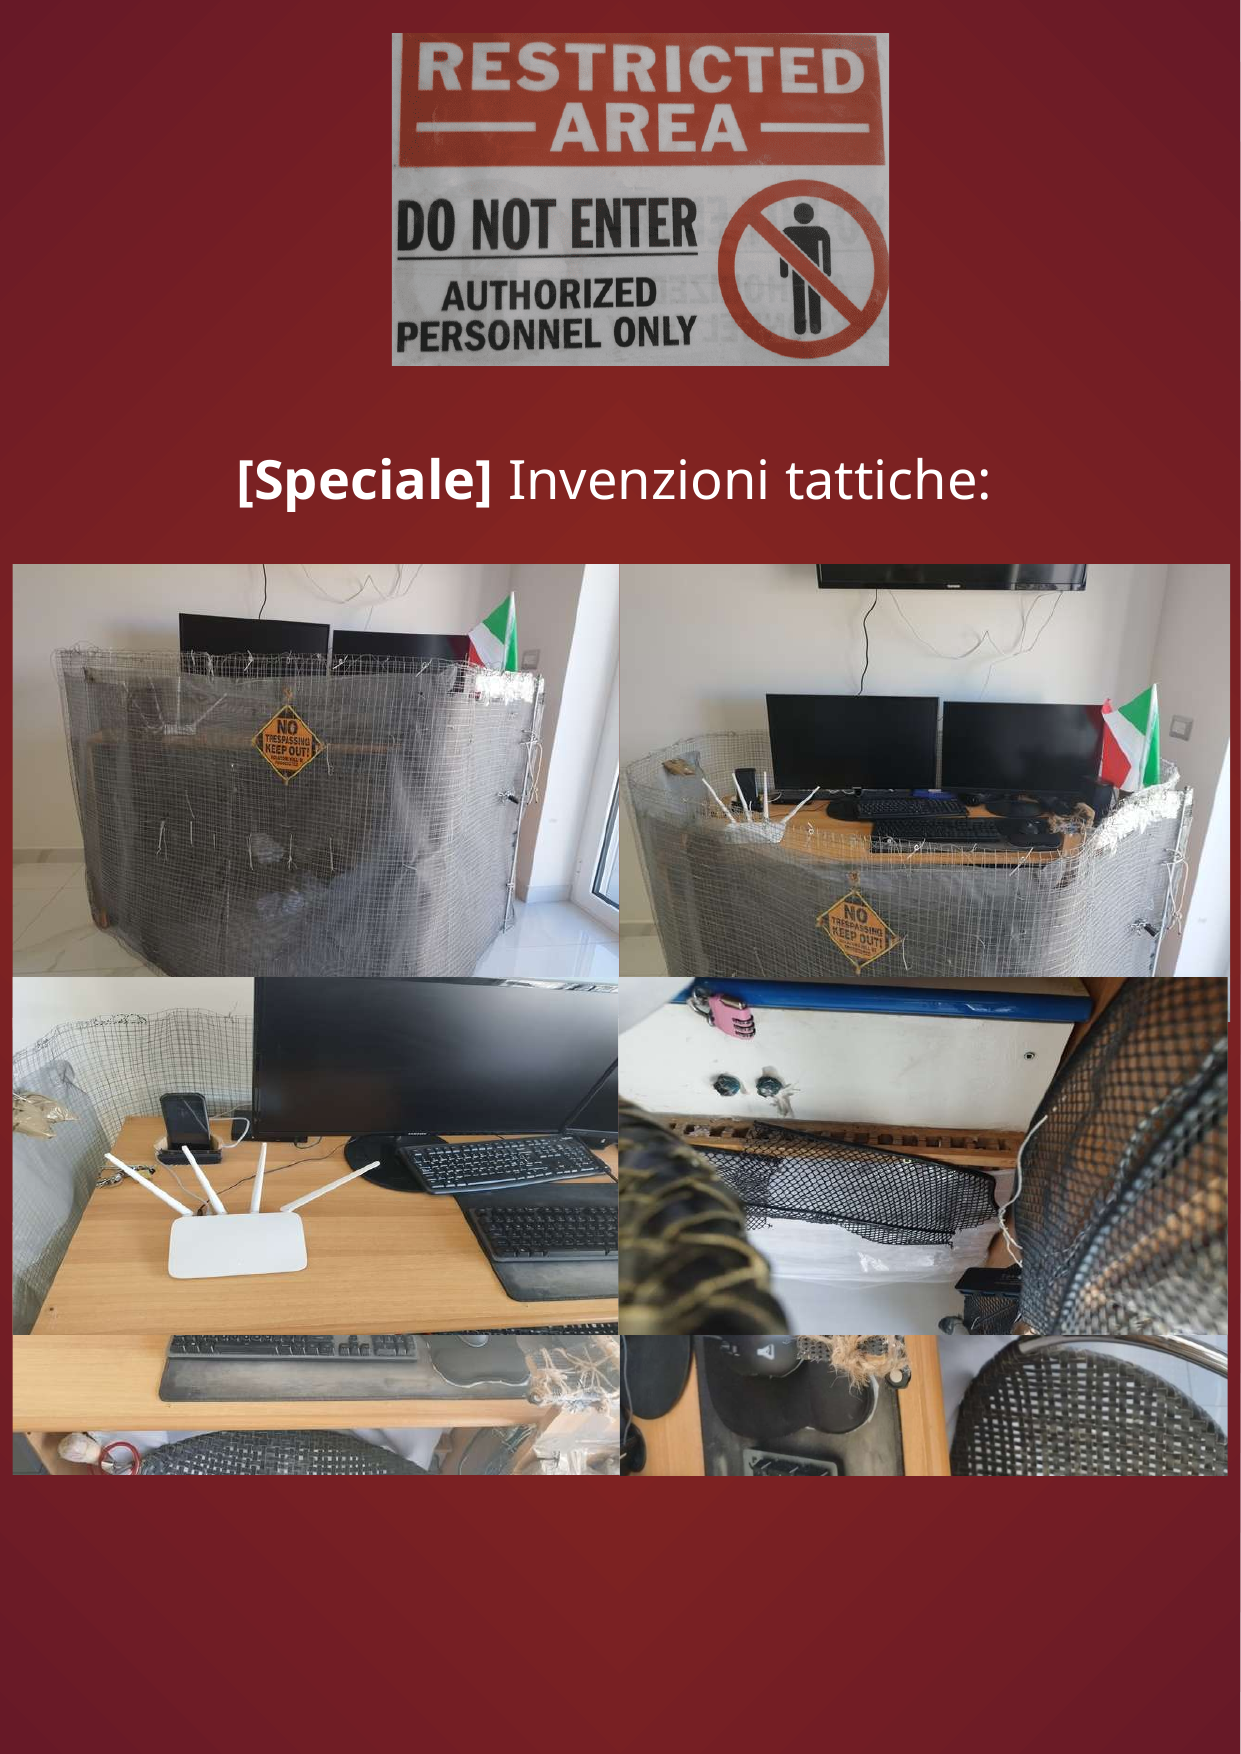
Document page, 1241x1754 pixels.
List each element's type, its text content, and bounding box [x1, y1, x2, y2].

text [Speciale] Invenzioni tattiche: [12, 442, 1217, 515]
picture [12, 564, 1231, 1476]
picture [391, 33, 890, 366]
